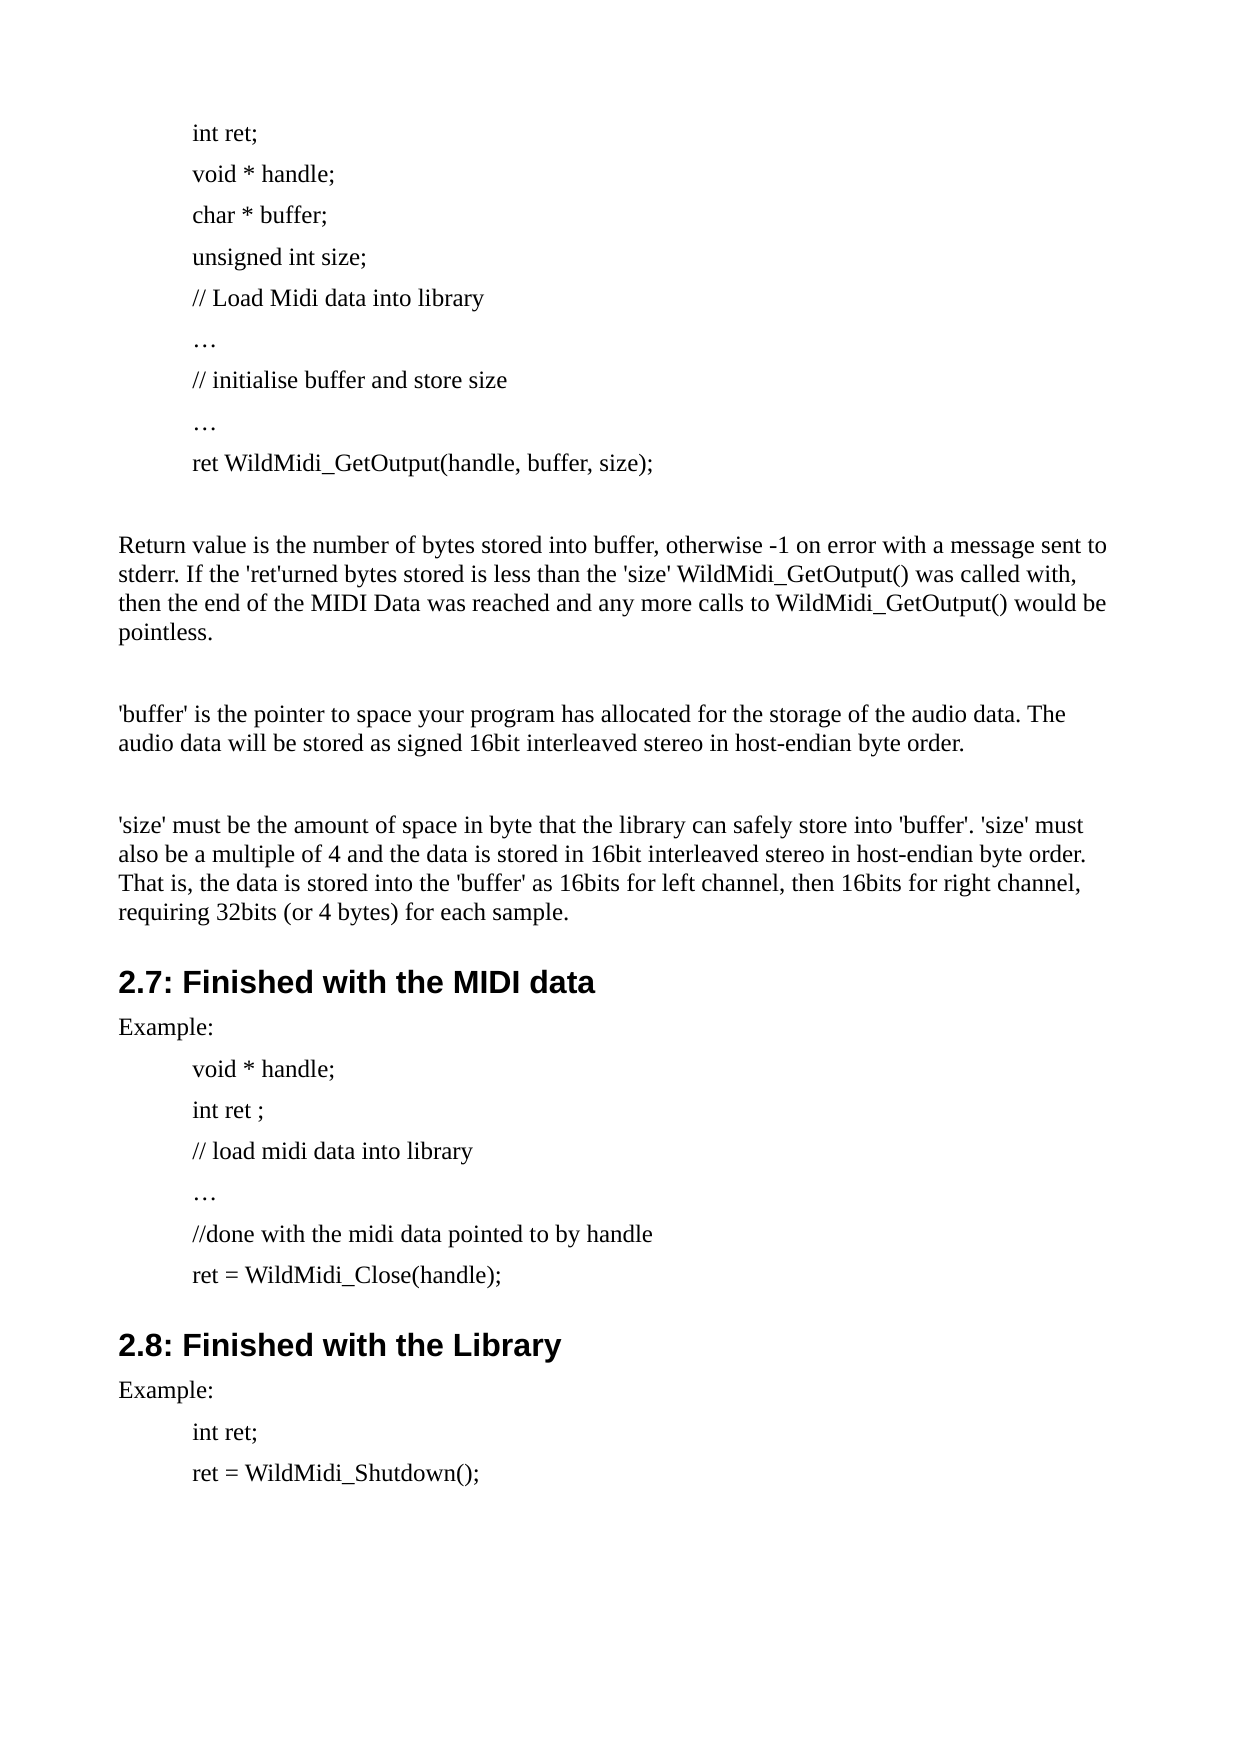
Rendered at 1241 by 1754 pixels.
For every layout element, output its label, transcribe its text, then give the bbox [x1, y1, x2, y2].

text // Load Midi data into library [118, 283, 1122, 312]
text int ret; [118, 118, 1122, 147]
text Example: [118, 1012, 1122, 1041]
text // initialise buffer and store size [118, 366, 1122, 394]
text unsigned int size; [118, 242, 1122, 271]
text … [118, 1177, 1122, 1206]
text //done with the midi data pointed to by handle [118, 1219, 1122, 1247]
text ret WildMidi_GetOutput(handle, buffer, size); [118, 448, 1122, 477]
text 'buffer' is the pointer to space your program has allocated for the storage of the audio data. The audio data will be stored as signed 16bit interleaved stereo in host-endian byte order. [118, 699, 1122, 757]
text void * handle; [118, 159, 1122, 188]
text // load midi data into library [118, 1136, 1122, 1165]
text char * buffer; [118, 201, 1122, 229]
text Example: [118, 1376, 1122, 1404]
text … [118, 407, 1122, 436]
text int ret ; [118, 1095, 1122, 1124]
text int ret; [118, 1417, 1122, 1446]
text Return value is the number of bytes stored into buffer, otherwise -1 on error with a message sent to stderr. If the 'ret'urned bytes stored is less than the 'size' WildMidi_GetOutput() was called with, then the end of the MIDI Data was reached and any more calls to WildMidi_GetOutput() would be pointless. [118, 531, 1122, 646]
subtitle 2.7: Finished with the MIDI data [118, 963, 1122, 1000]
text ret = WildMidi_Shutdown(); [118, 1458, 1122, 1487]
text ret = WildMidi_Close(handle); [118, 1260, 1122, 1289]
text 'size' must be the amount of space in byte that the library can safely store into 'buffer'. 'size' must also be a multiple of 4 and the data is stored in 16bit interleaved stereo in host-endian byte order. That is, the data is stored into the 'buffer' as 16bits for left channel, then 16bits for right channel, requiring 32bits (or 4 bytes) for each sample. [118, 811, 1122, 926]
text … [118, 324, 1122, 353]
subtitle 2.8: Finished with the Library [118, 1326, 1122, 1363]
text void * handle; [118, 1054, 1122, 1082]
